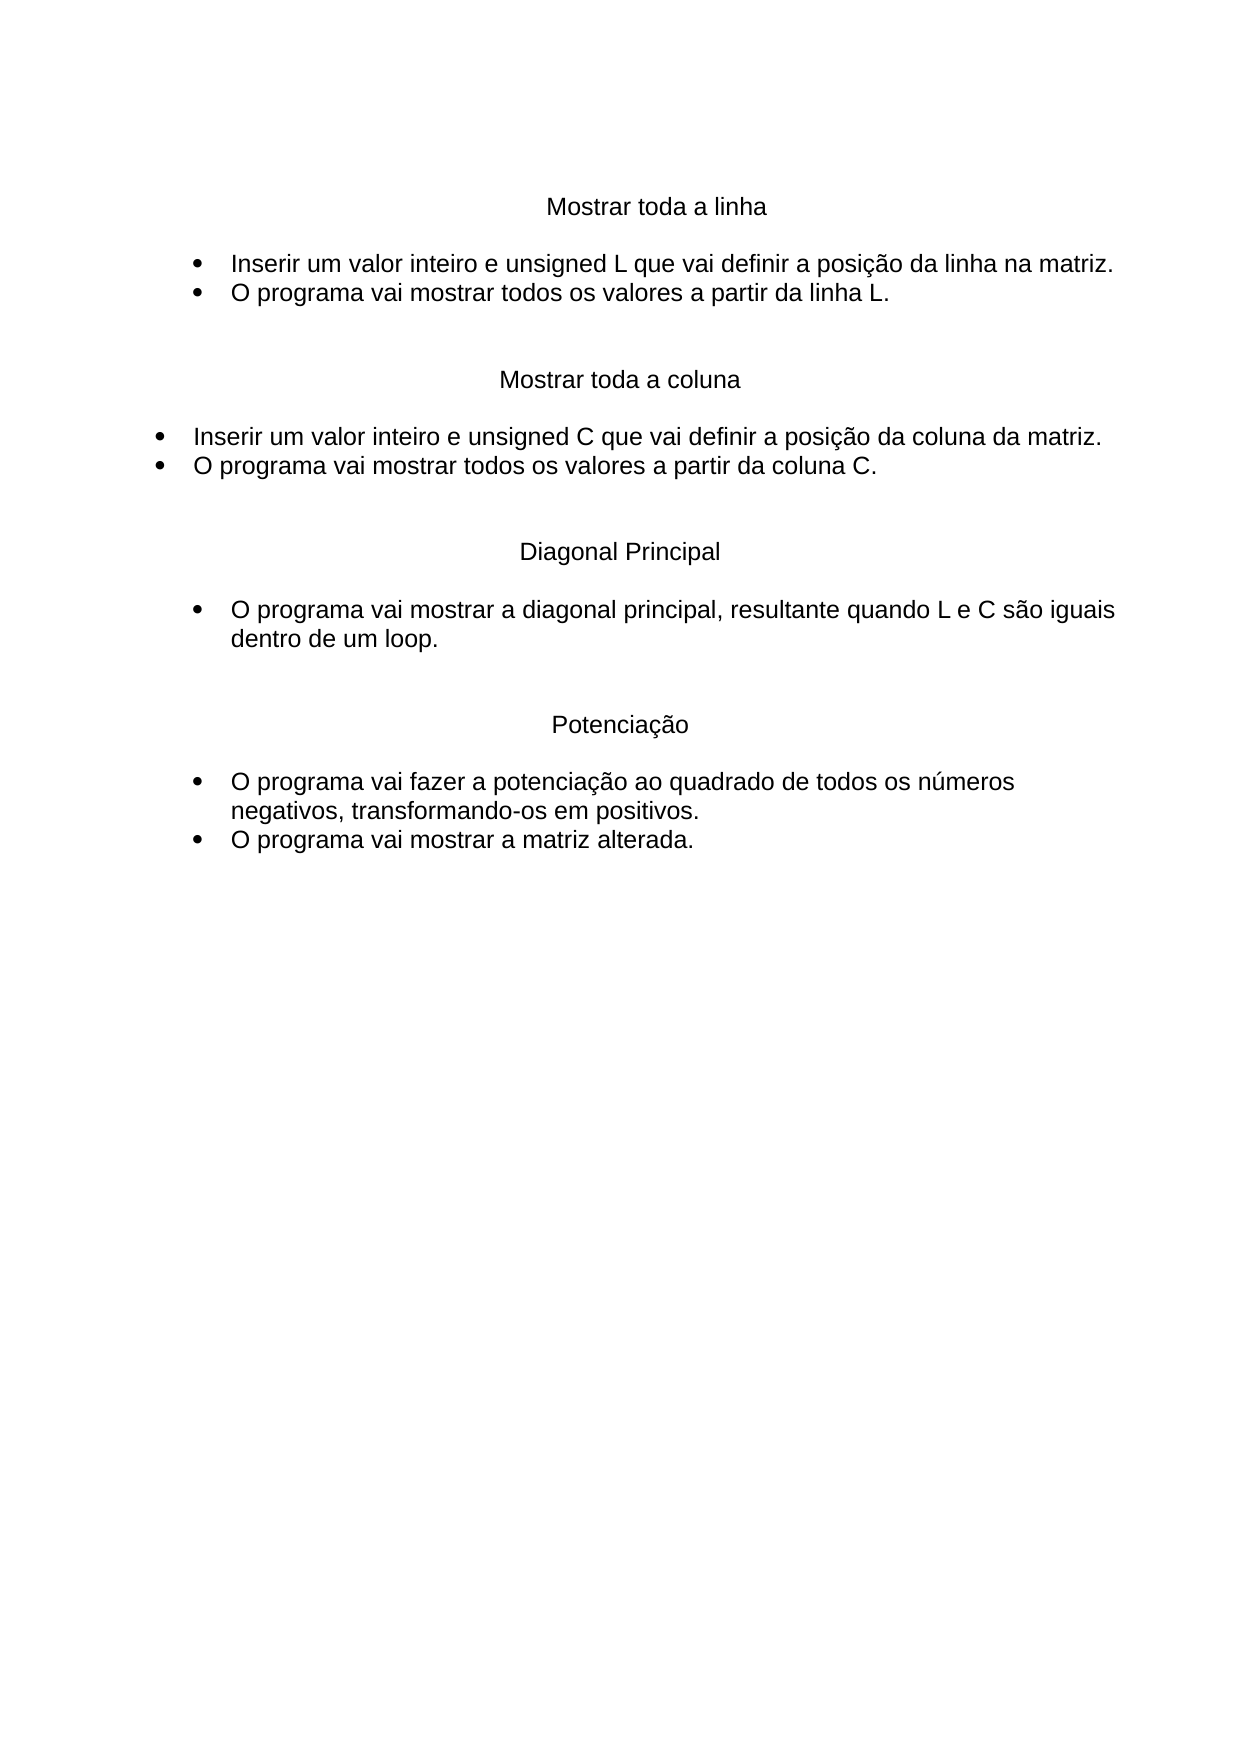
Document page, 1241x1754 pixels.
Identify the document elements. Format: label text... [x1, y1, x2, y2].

list Inserir um valor inteiro e unsigned L que vai definir a posição da linha na matriz. [193, 249, 1122, 278]
text Potenciação [118, 710, 1122, 739]
text Mostrar toda a coluna [118, 364, 1122, 393]
text Diagonal Principal [118, 537, 1122, 566]
list O programa vai mostrar todos os valores a partir da coluna C. [156, 451, 1122, 480]
text Mostrar toda a linha [118, 192, 1122, 221]
list Inserir um valor inteiro e unsigned C que vai definir a posição da coluna da matriz. [156, 422, 1122, 451]
list O programa vai mostrar a matriz alterada. [193, 825, 1122, 854]
list O programa vai mostrar a diagonal principal, resultante quando L e C são iguais dentro de um loop. [193, 595, 1122, 652]
list O programa vai fazer a potenciação ao quadrado de todos os números negativos, transformando-os em positivos. [193, 767, 1122, 825]
list O programa vai mostrar todos os valores a partir da linha L. [193, 278, 1122, 307]
